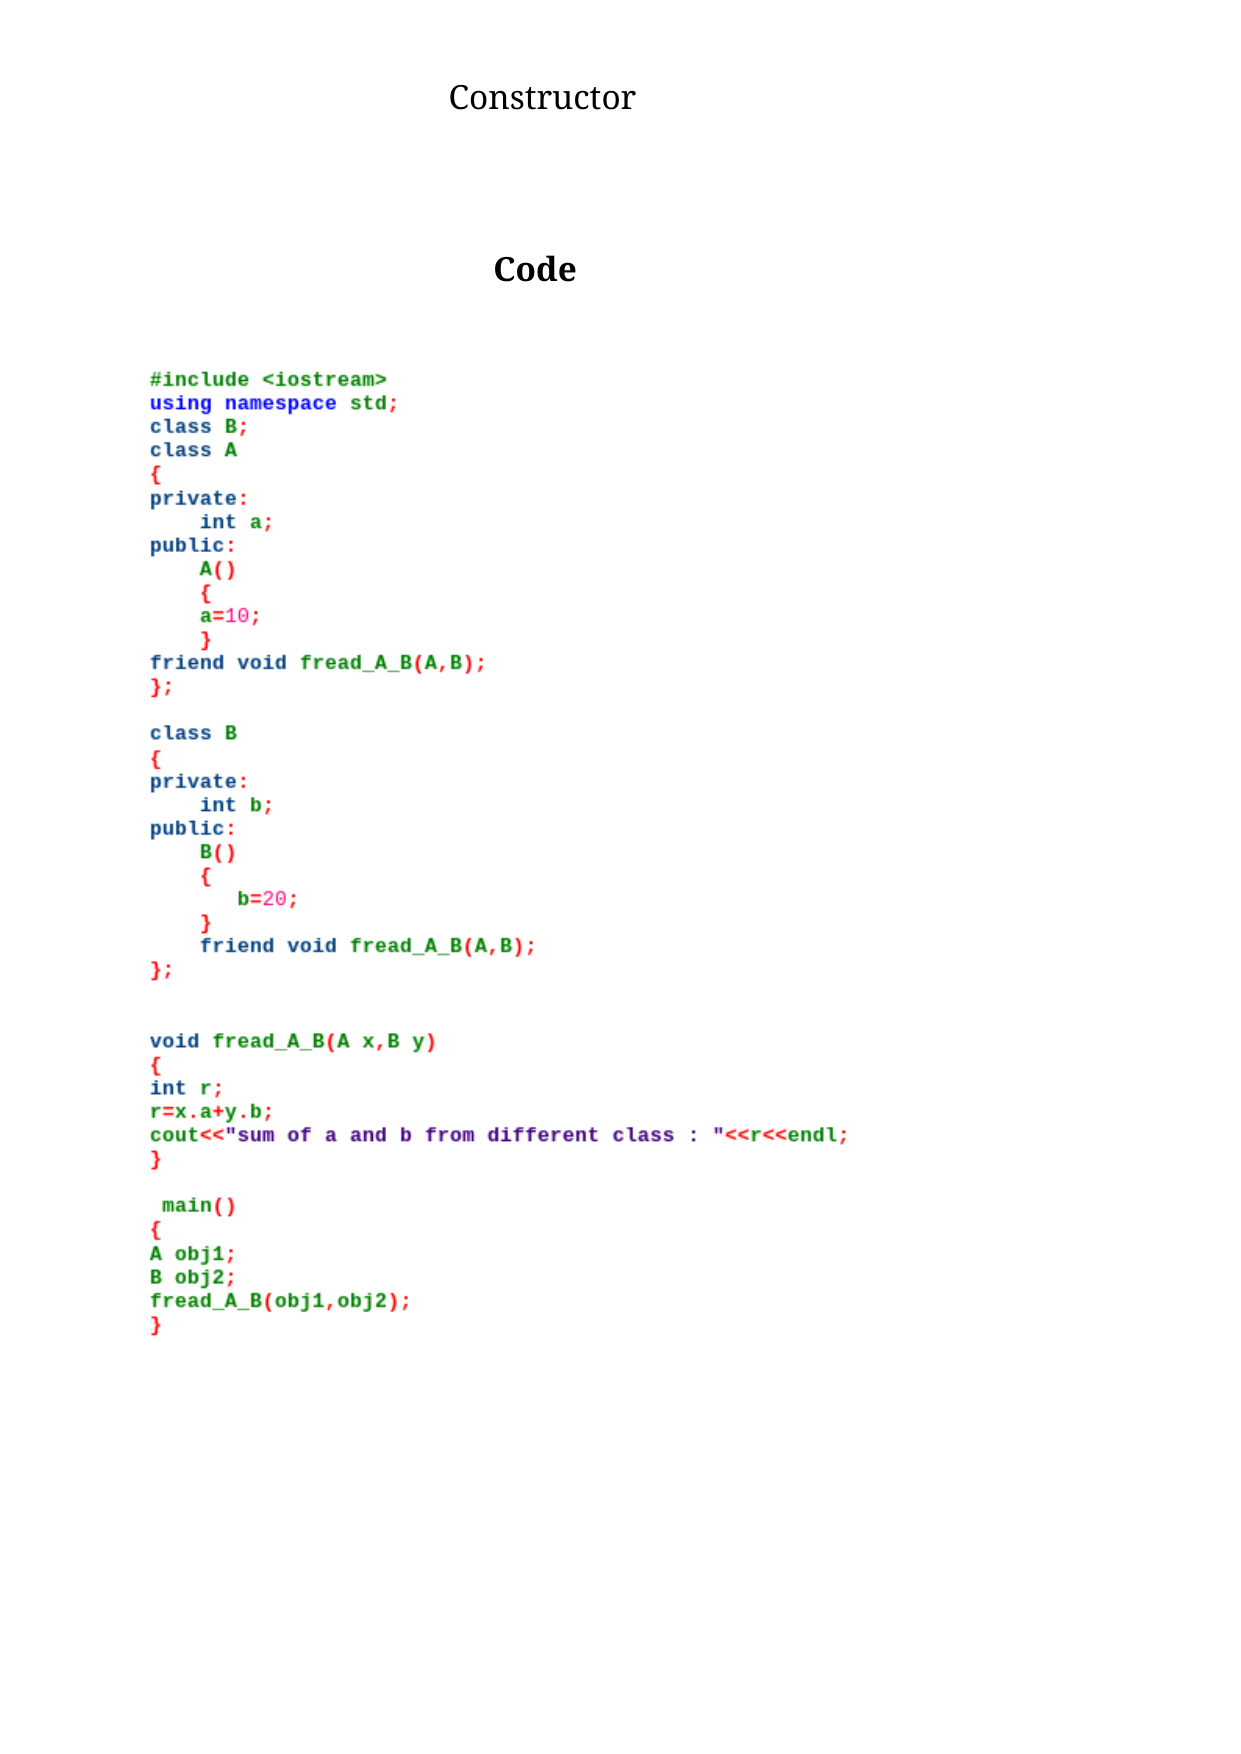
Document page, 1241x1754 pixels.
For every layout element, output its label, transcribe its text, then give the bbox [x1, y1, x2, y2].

text Code [375, 246, 1090, 291]
